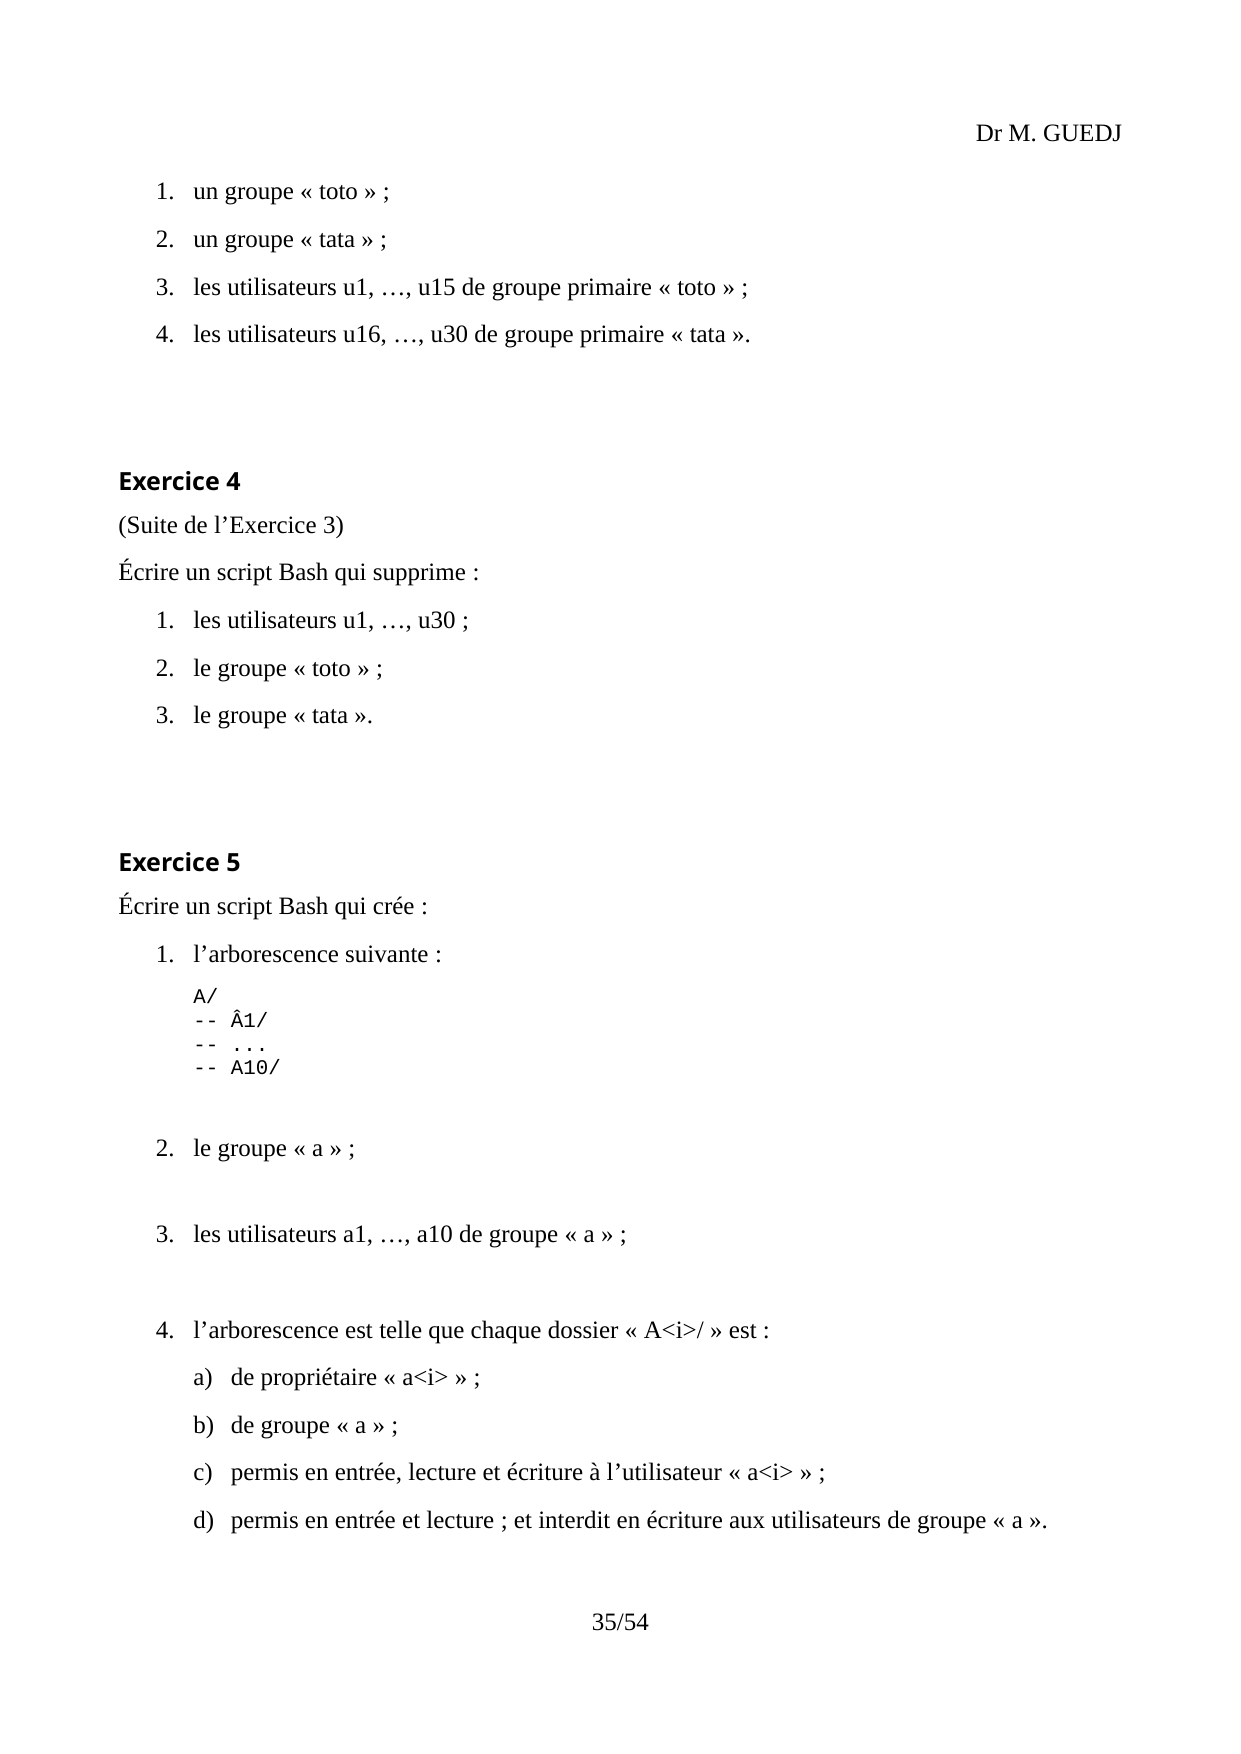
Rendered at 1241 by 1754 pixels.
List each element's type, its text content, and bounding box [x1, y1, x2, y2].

list permis en entrée, lecture et écriture à l’utilisateur « a<i> » ; [193, 1457, 1122, 1486]
text (Suite de l’Exercice 3) [118, 510, 1122, 539]
list de propriétaire « a<i> » ; [193, 1362, 1122, 1391]
text Écrire un script Bash qui supprime : [118, 557, 1122, 586]
list les utilisateurs a1, …, a10 de groupe « a » ; [156, 1219, 1122, 1248]
text Exercice 5 [118, 844, 1122, 878]
list l’arborescence est telle que chaque dossier « A<i>/ » est : [156, 1315, 1122, 1343]
list les utilisateurs u1, …, u30 ; [156, 605, 1122, 634]
text Exercice 4 [118, 463, 1122, 497]
list un groupe « tata » ; [156, 224, 1122, 253]
list le groupe « toto » ; [156, 653, 1122, 681]
text Écrire un script Bash qui crée : [118, 891, 1122, 920]
list de groupe « a » ; [193, 1410, 1122, 1439]
list permis en entrée et lecture ; et interdit en écriture aux utilisateurs de groupe « a ». [193, 1505, 1122, 1534]
list les utilisateurs u16, …, u30 de groupe primaire « tata ». [156, 319, 1122, 348]
list le groupe « a » ; [156, 1133, 1122, 1162]
list un groupe « toto » ; [156, 176, 1122, 205]
list le groupe « tata ». [156, 700, 1122, 729]
list -- Â1/ [156, 1010, 1122, 1033]
list -- ... [156, 1033, 1122, 1057]
list A/ [156, 986, 1122, 1010]
list l’arborescence suivante : [156, 939, 1122, 967]
list les utilisateurs u1, …, u15 de groupe primaire « toto » ; [156, 272, 1122, 300]
list -- A10/ [156, 1057, 1122, 1081]
